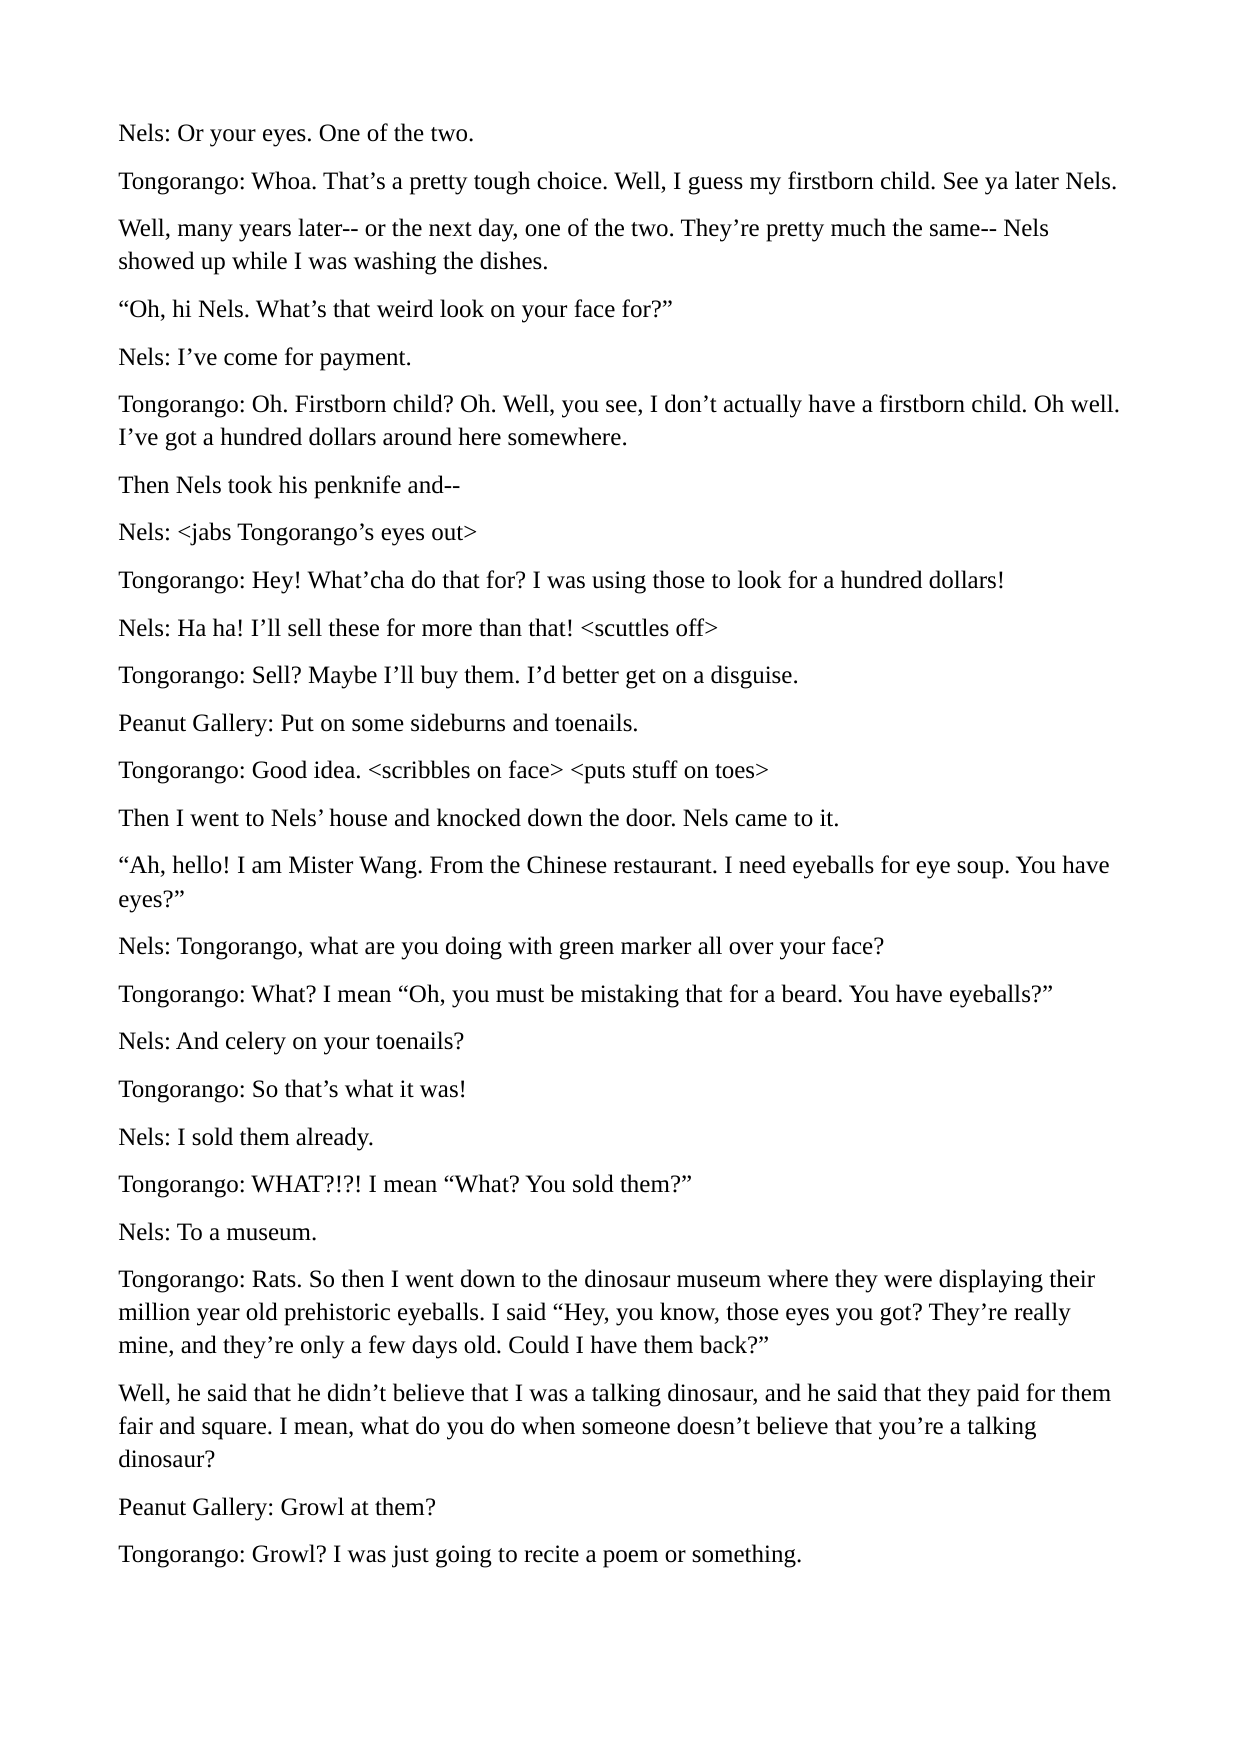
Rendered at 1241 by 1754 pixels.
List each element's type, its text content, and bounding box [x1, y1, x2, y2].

text Tongorango: So that’s what it was! [118, 1074, 1122, 1103]
text Then I went to Nels’ house and knocked down the door. Nels came to it. [118, 803, 1122, 832]
text Tongorango: Good idea. <scribbles on face> <puts stuff on toes> [118, 755, 1122, 784]
text Tongorango: Hey! What’cha do that for? I was using those to look for a hundred dollars! [118, 565, 1122, 594]
text Tongorango: Oh. Firstborn child? Oh. Well, you see, I don’t actually have a firstborn child. Oh well. I’ve got a hundred dollars around here somewhere. [118, 389, 1122, 451]
text Nels: And celery on your toenails? [118, 1026, 1122, 1055]
text Nels: Ha ha! I’ll sell these for more than that! <scuttles off> [118, 613, 1122, 641]
text Peanut Gallery: Growl at them? [118, 1492, 1122, 1521]
text Well, many years later-- or the next day, one of the two. They’re pretty much the same-- Nels showed up while I was washing the dishes. [118, 213, 1122, 275]
text Tongorango: Whoa. That’s a pretty tough choice. Well, I guess my firstborn child. See ya later Nels. [118, 166, 1122, 194]
text Tongorango: Rats. So then I went down to the dinosaur museum where they were displaying their million year old prehistoric eyeballs. I said “Hey, you know, those eyes you got? They’re really mine, and they’re only a few days old. Could I have them back?” [118, 1264, 1122, 1359]
text “Oh, hi Nels. What’s that weird look on your face for?” [118, 294, 1122, 323]
text Nels: <jabs Tongorango’s eyes out> [118, 517, 1122, 546]
text Nels: I sold them already. [118, 1122, 1122, 1150]
text Nels: I’ve come for payment. [118, 342, 1122, 370]
text Then Nels took his penknife and-- [118, 470, 1122, 498]
text Tongorango: What? I mean “Oh, you must be mistaking that for a beard. You have eyeballs?” [118, 979, 1122, 1008]
text Nels: To a museum. [118, 1217, 1122, 1246]
text “Ah, hello! I am Mister Wang. From the Chinese restaurant. I need eyeballs for eye soup. You have eyes?” [118, 851, 1122, 912]
text Peanut Gallery: Put on some sideburns and toenails. [118, 708, 1122, 737]
text Tongorango: Sell? Maybe I’ll buy them. I’d better get on a disguise. [118, 660, 1122, 689]
text Tongorango: Growl? I was just going to recite a poem or something. [118, 1539, 1122, 1568]
text Nels: Or your eyes. One of the two. [118, 118, 1122, 147]
text Tongorango: WHAT?!?! I mean “What? You sold them?” [118, 1169, 1122, 1198]
text Nels: Tongorango, what are you doing with green marker all over your face? [118, 931, 1122, 960]
text Well, he said that he didn’t believe that I was a talking dinosaur, and he said that they paid for them fair and square. I mean, what do you do when someone doesn’t believe that you’re a talking dinosaur? [118, 1378, 1122, 1473]
